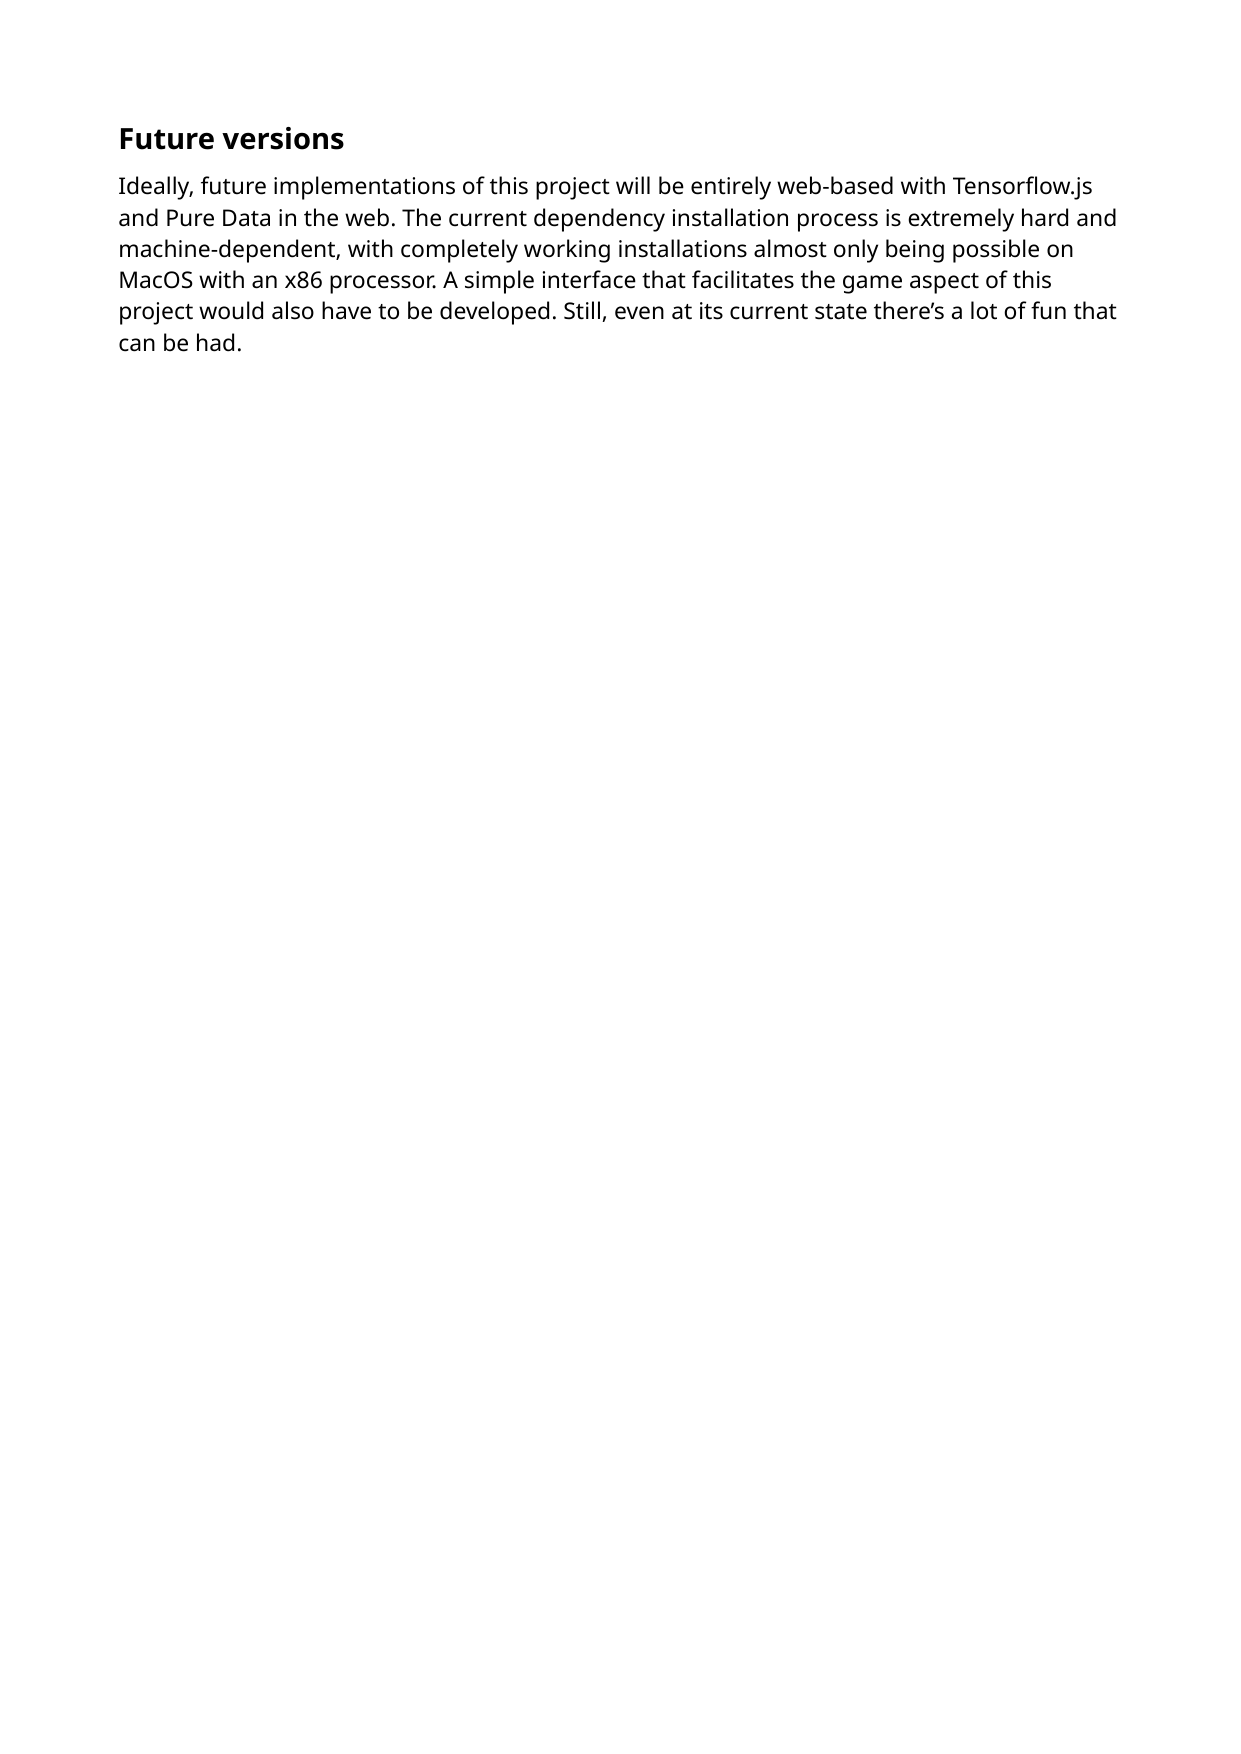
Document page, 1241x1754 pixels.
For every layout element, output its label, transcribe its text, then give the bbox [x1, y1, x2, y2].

subtitle Future versions [118, 118, 1122, 158]
text Ideally, future implementations of this project will be entirely web-based with Tensorflow.js and Pure Data in the web. The current dependency installation process is extremely hard and machine-dependent, with completely working installations almost only being possible on MacOS with an x86 processor. A simple interface that facilitates the game aspect of this project would also have to be developed. Still, even at its current state there’s a lot of fun that can be had. [118, 170, 1122, 358]
